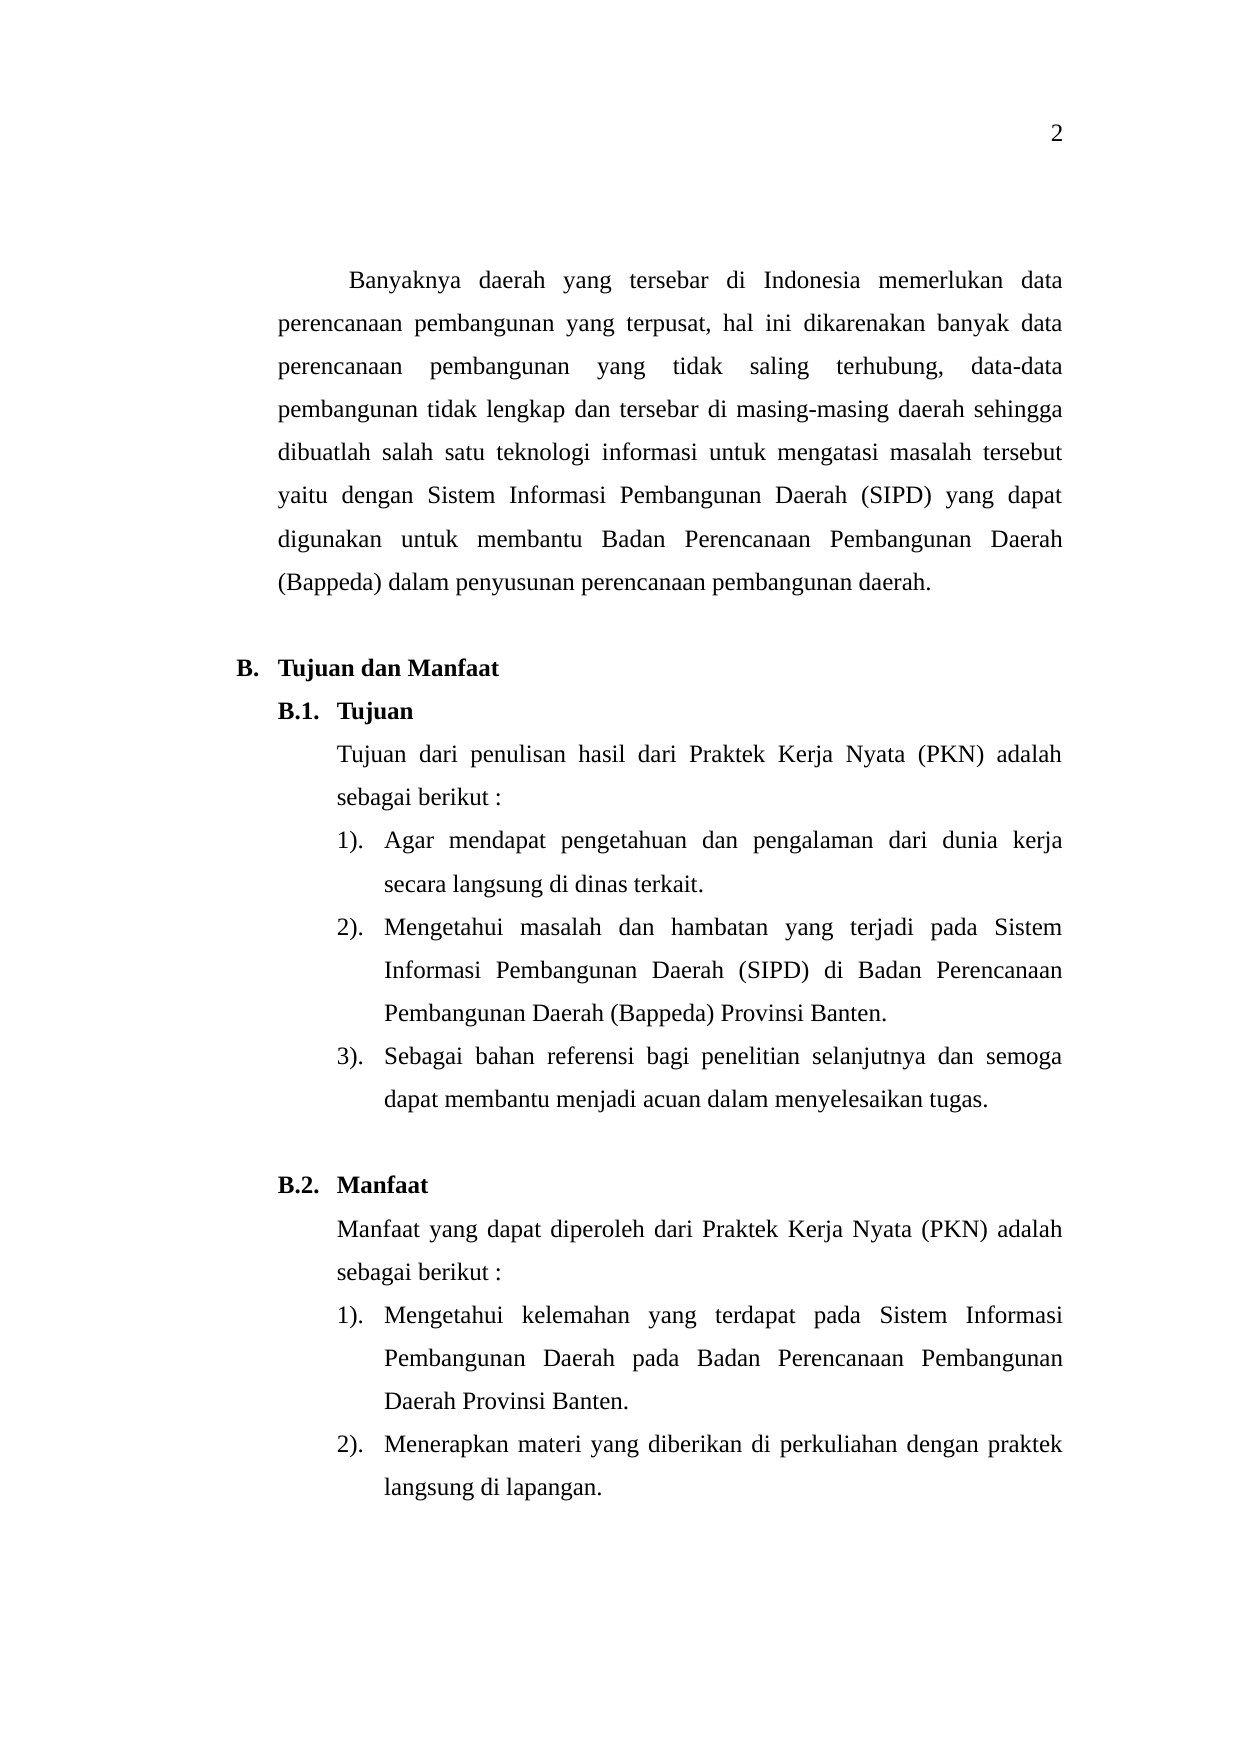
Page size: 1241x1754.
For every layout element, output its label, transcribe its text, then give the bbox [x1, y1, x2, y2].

list Mengetahui kelemahan yang terdapat pada Sistem Informasi Pembangunan Daerah pada Badan Perencanaan Pembangunan Daerah Provinsi Banten. [337, 1300, 1063, 1415]
list Tujuan [278, 696, 1063, 725]
list Agar mendapat pengetahuan dan pengalaman dari dunia kerja secara langsung di dinas terkait. [337, 826, 1063, 897]
list Sebagai bahan referensi bagi penelitian selanjutnya dan semoga dapat membantu menjadi acuan dalam menyelesaikan tugas. [337, 1041, 1063, 1113]
list Manfaat yang dapat diperoleh dari Praktek Kerja Nyata (PKN) adalah sebagai berikut : [278, 1214, 1063, 1286]
list Mengetahui masalah dan hambatan yang terjadi pada Sistem Informasi Pembangunan Daerah (SIPD) di Badan Perencanaan Pembangunan Daerah (Bappeda) Provinsi Banten. [337, 912, 1063, 1027]
list Manfaat [278, 1171, 1063, 1199]
list Tujuan dan Manfaat [236, 653, 1063, 682]
list Tujuan dari penulisan hasil dari Praktek Kerja Nyata (PKN) adalah sebagai berikut : [278, 739, 1063, 811]
list Menerapkan materi yang diberikan di perkuliahan dengan praktek langsung di lapangan. [337, 1429, 1063, 1501]
text Banyaknya daerah yang tersebar di Indonesia memerlukan data perencanaan pembangunan yang terpusat, hal ini dikarenakan banyak data perencanaan pembangunan yang tidak saling terhubung, data-data pembangunan tidak lengkap dan tersebar di masing-masing daerah sehingga dibuatlah salah satu teknologi informasi untuk mengatasi masalah tersebut yaitu dengan Sistem Informasi Pembangunan Daerah (SIPD) yang dapat digunakan untuk membantu Badan Perencanaan Pembangunan Daerah (Bappeda) dalam penyusunan perencanaan pembangunan daerah. [278, 265, 1063, 596]
